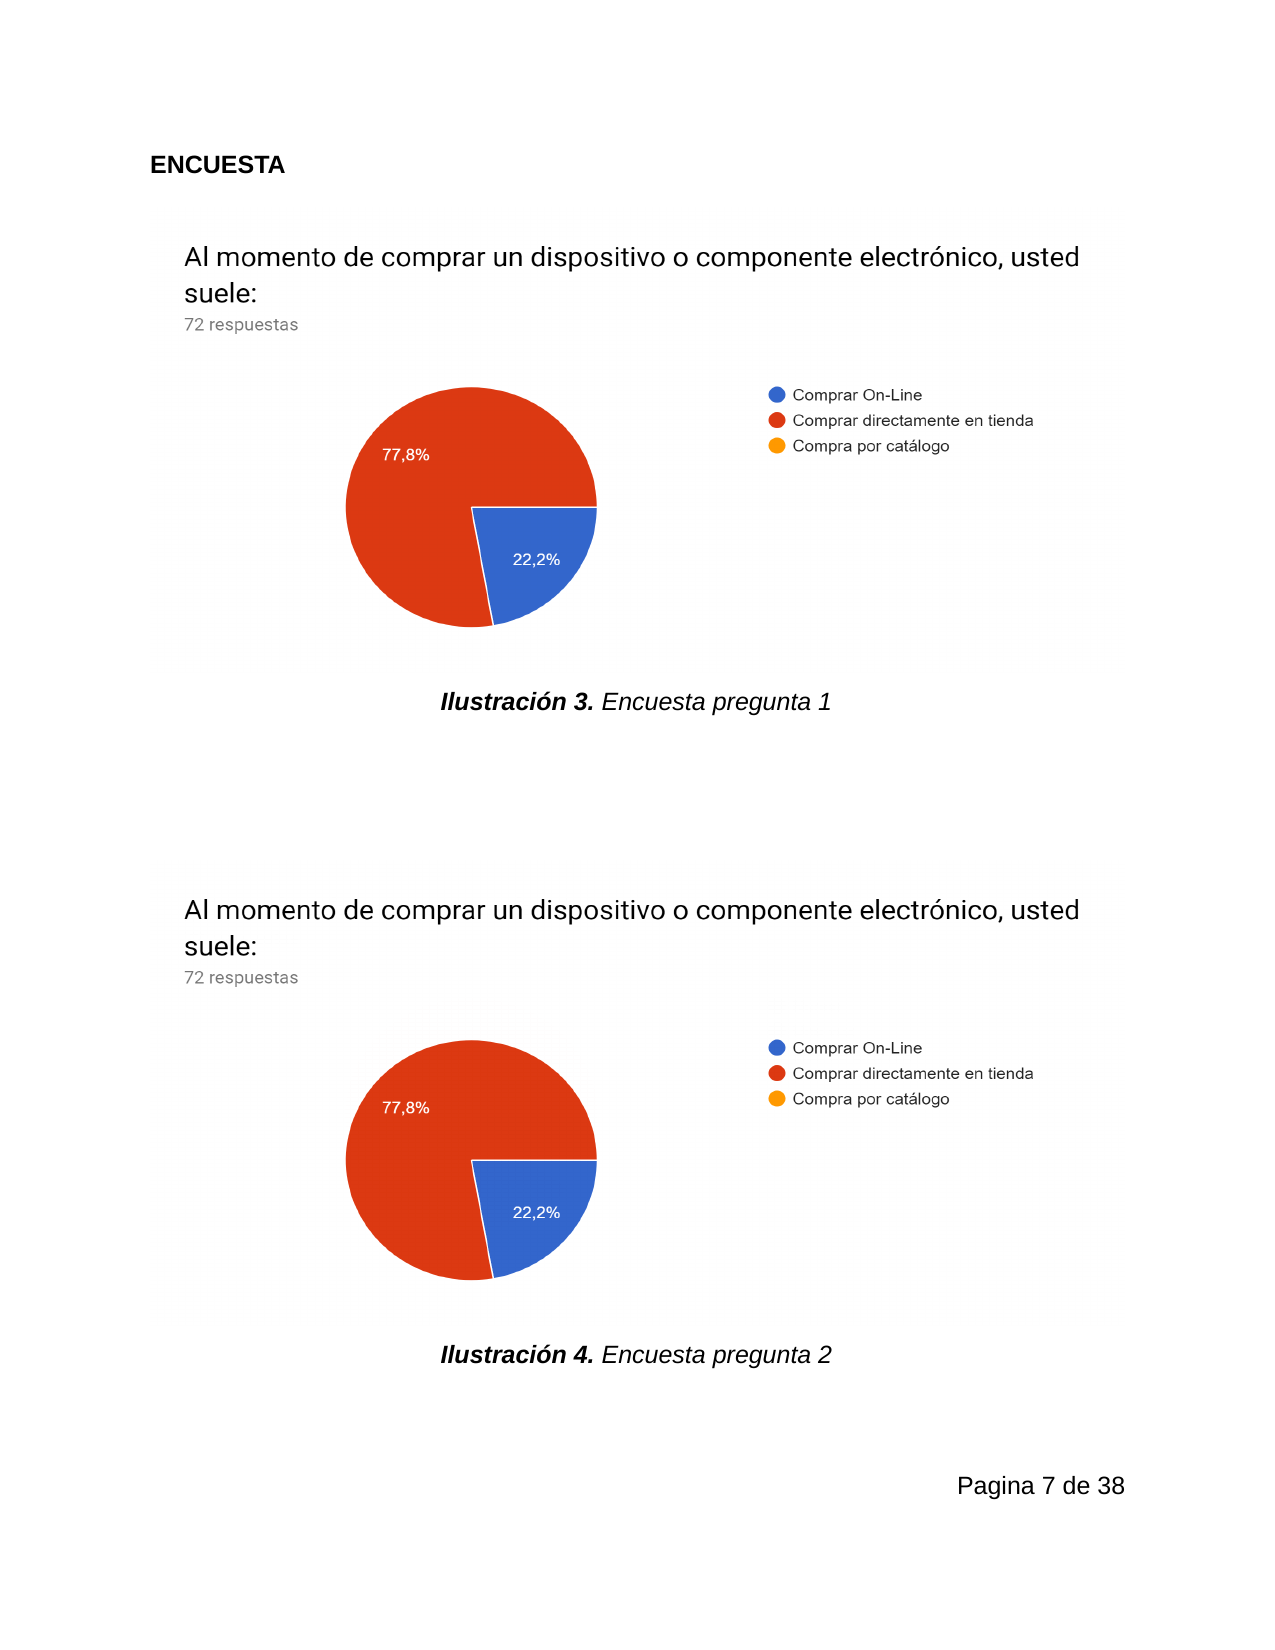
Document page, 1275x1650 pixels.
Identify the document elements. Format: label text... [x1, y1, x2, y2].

picture [150, 860, 1125, 1326]
text Ilustración 3. Encuesta pregunta 1 [150, 673, 1125, 716]
text ENCUESTA [150, 150, 1125, 179]
subtitle Ilustración 4. Encuesta pregunta 2 [150, 1326, 1125, 1368]
picture [150, 207, 1125, 673]
